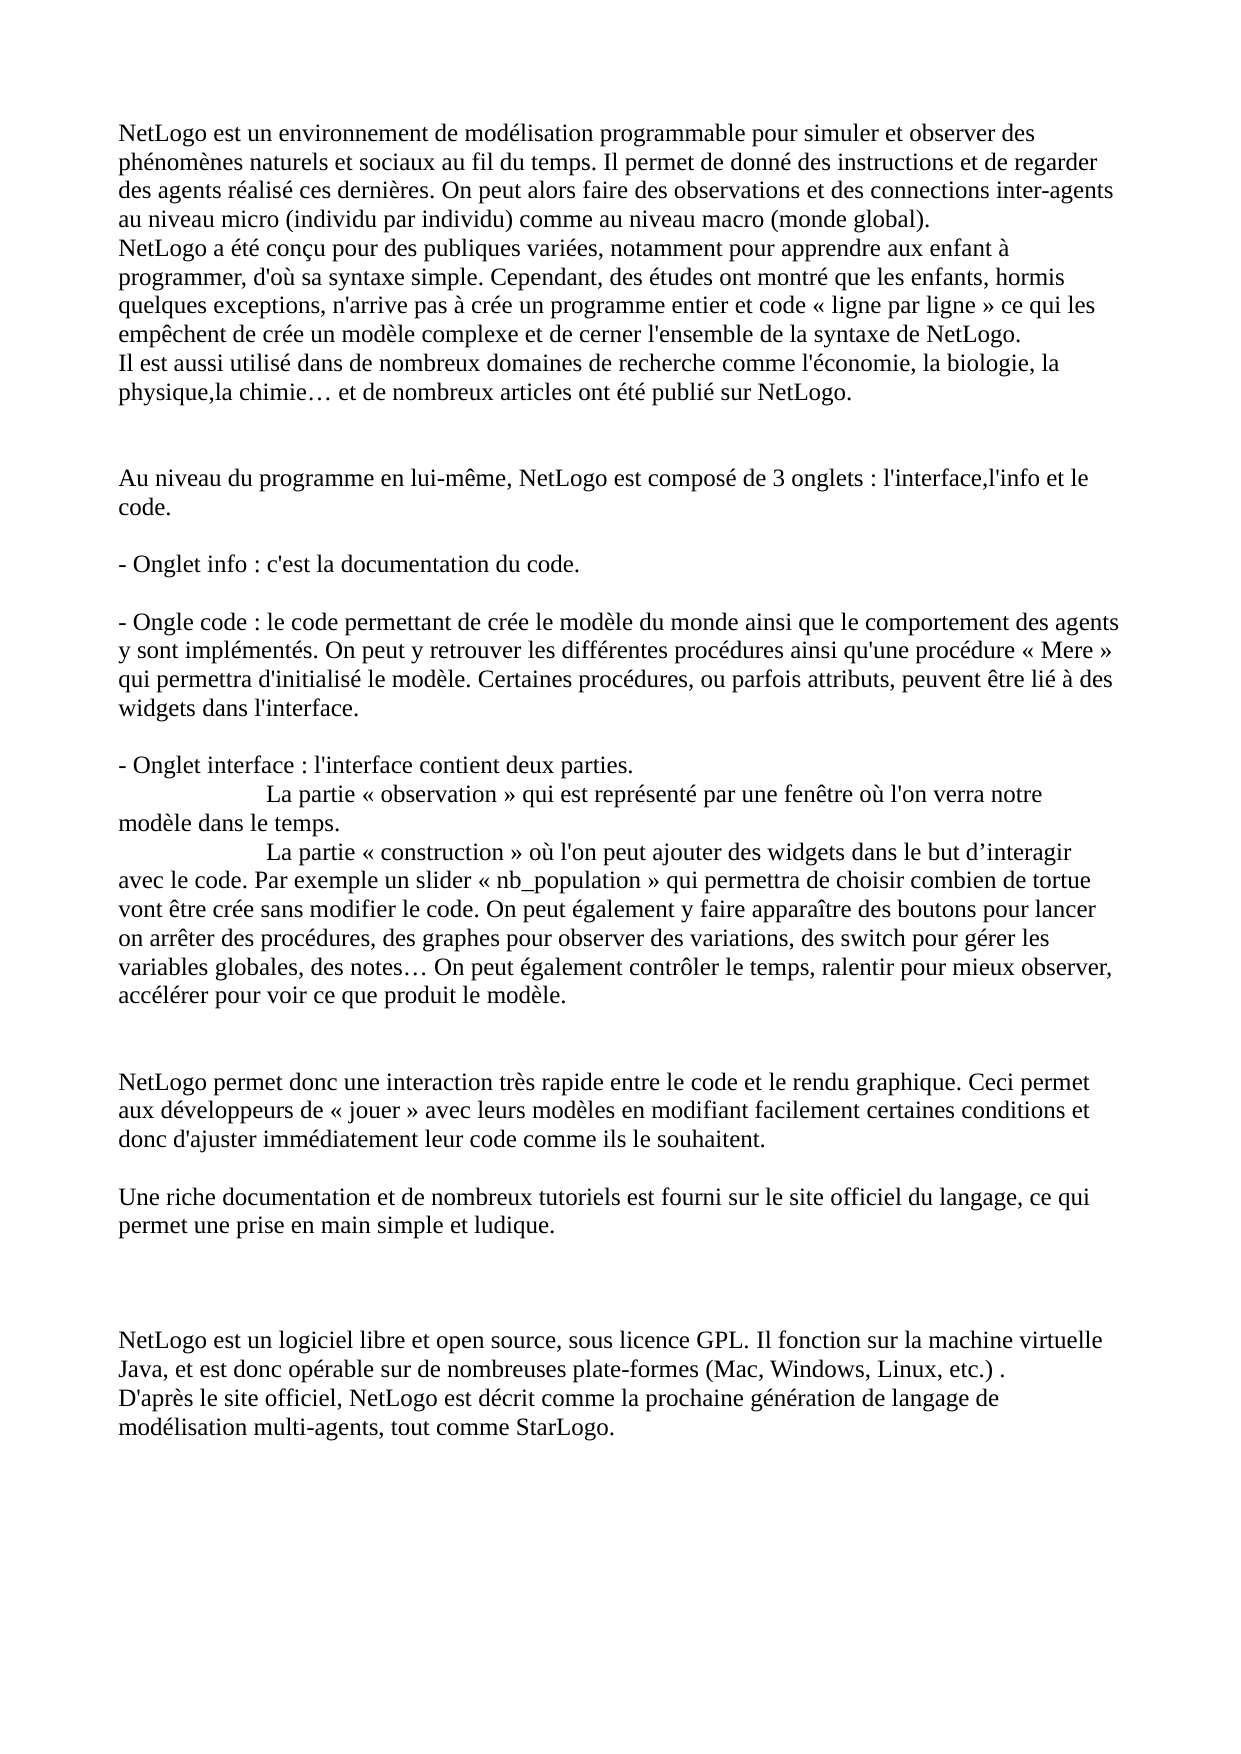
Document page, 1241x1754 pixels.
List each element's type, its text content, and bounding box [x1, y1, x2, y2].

text - Ongle code : le code permettant de crée le modèle du monde ainsi que le comportement des agents y sont implémentés. On peut y retrouver les différentes procédures ainsi qu'une procédure « Mere » qui permettra d'initialisé le modèle. Certaines procédures, ou parfois attributs, peuvent être lié à des widgets dans l'interface. [118, 607, 1122, 722]
text NetLogo permet donc une interaction très rapide entre le code et le rendu graphique. Ceci permet aux développeurs de « jouer » avec leurs modèles en modifiant facilement certaines conditions et donc d'ajuster immédiatement leur code comme ils le souhaitent. [118, 1067, 1122, 1153]
text NetLogo est un logiciel libre et open source, sous licence GPL. Il fonction sur la machine virtuelle Java, et est donc opérable sur de nombreuses plate-formes (Mac, Windows, Linux, etc.) . [118, 1326, 1122, 1383]
text - Onglet info : c'est la documentation du code. [118, 549, 1122, 578]
text La partie « construction » où l'on peut ajouter des widgets dans le but d’interagir avec le code. Par exemple un slider « nb_population » qui permettra de choisir combien de tortue vont être crée sans modifier le code. On peut également y faire apparaître des boutons pour lancer on arrêter des procédures, des graphes pour observer des variations, des switch pour gérer les variables globales, des notes… On peut également contrôler le temps, ralentir pour mieux observer, accélérer pour voir ce que produit le modèle. [118, 837, 1122, 1009]
text Au niveau du programme en lui-même, NetLogo est composé de 3 onglets : l'interface,l'info et le code. [118, 463, 1122, 521]
text - Onglet interface : l'interface contient deux parties. [118, 751, 1122, 779]
text NetLogo a été conçu pour des publiques variées, notamment pour apprendre aux enfant à programmer, d'où sa syntaxe simple. Cependant, des études ont montré que les enfants, hormis quelques exceptions, n'arrive pas à crée un programme entier et code « ligne par ligne » ce qui les empêchent de crée un modèle complexe et de cerner l'ensemble de la syntaxe de NetLogo. [118, 233, 1122, 348]
text Une riche documentation et de nombreux tutoriels est fourni sur le site officiel du langage, ce qui permet une prise en main simple et ludique. [118, 1182, 1122, 1239]
text La partie « observation » qui est représenté par une fenêtre où l'on verra notre modèle dans le temps. [118, 779, 1122, 837]
text Il est aussi utilisé dans de nombreux domaines de recherche comme l'économie, la biologie, la physique,la chimie… et de nombreux articles ont été publié sur NetLogo. [118, 348, 1122, 406]
text NetLogo est un environnement de modélisation programmable pour simuler et observer des phénomènes naturels et sociaux au fil du temps. Il permet de donné des instructions et de regarder des agents réalisé ces dernières. On peut alors faire des observations et des connections inter-agents au niveau micro (individu par individu) comme au niveau macro (monde global). [118, 118, 1122, 233]
text D'après le site officiel, NetLogo est décrit comme la prochaine génération de langage de modélisation multi-agents, tout comme StarLogo. [118, 1383, 1122, 1441]
